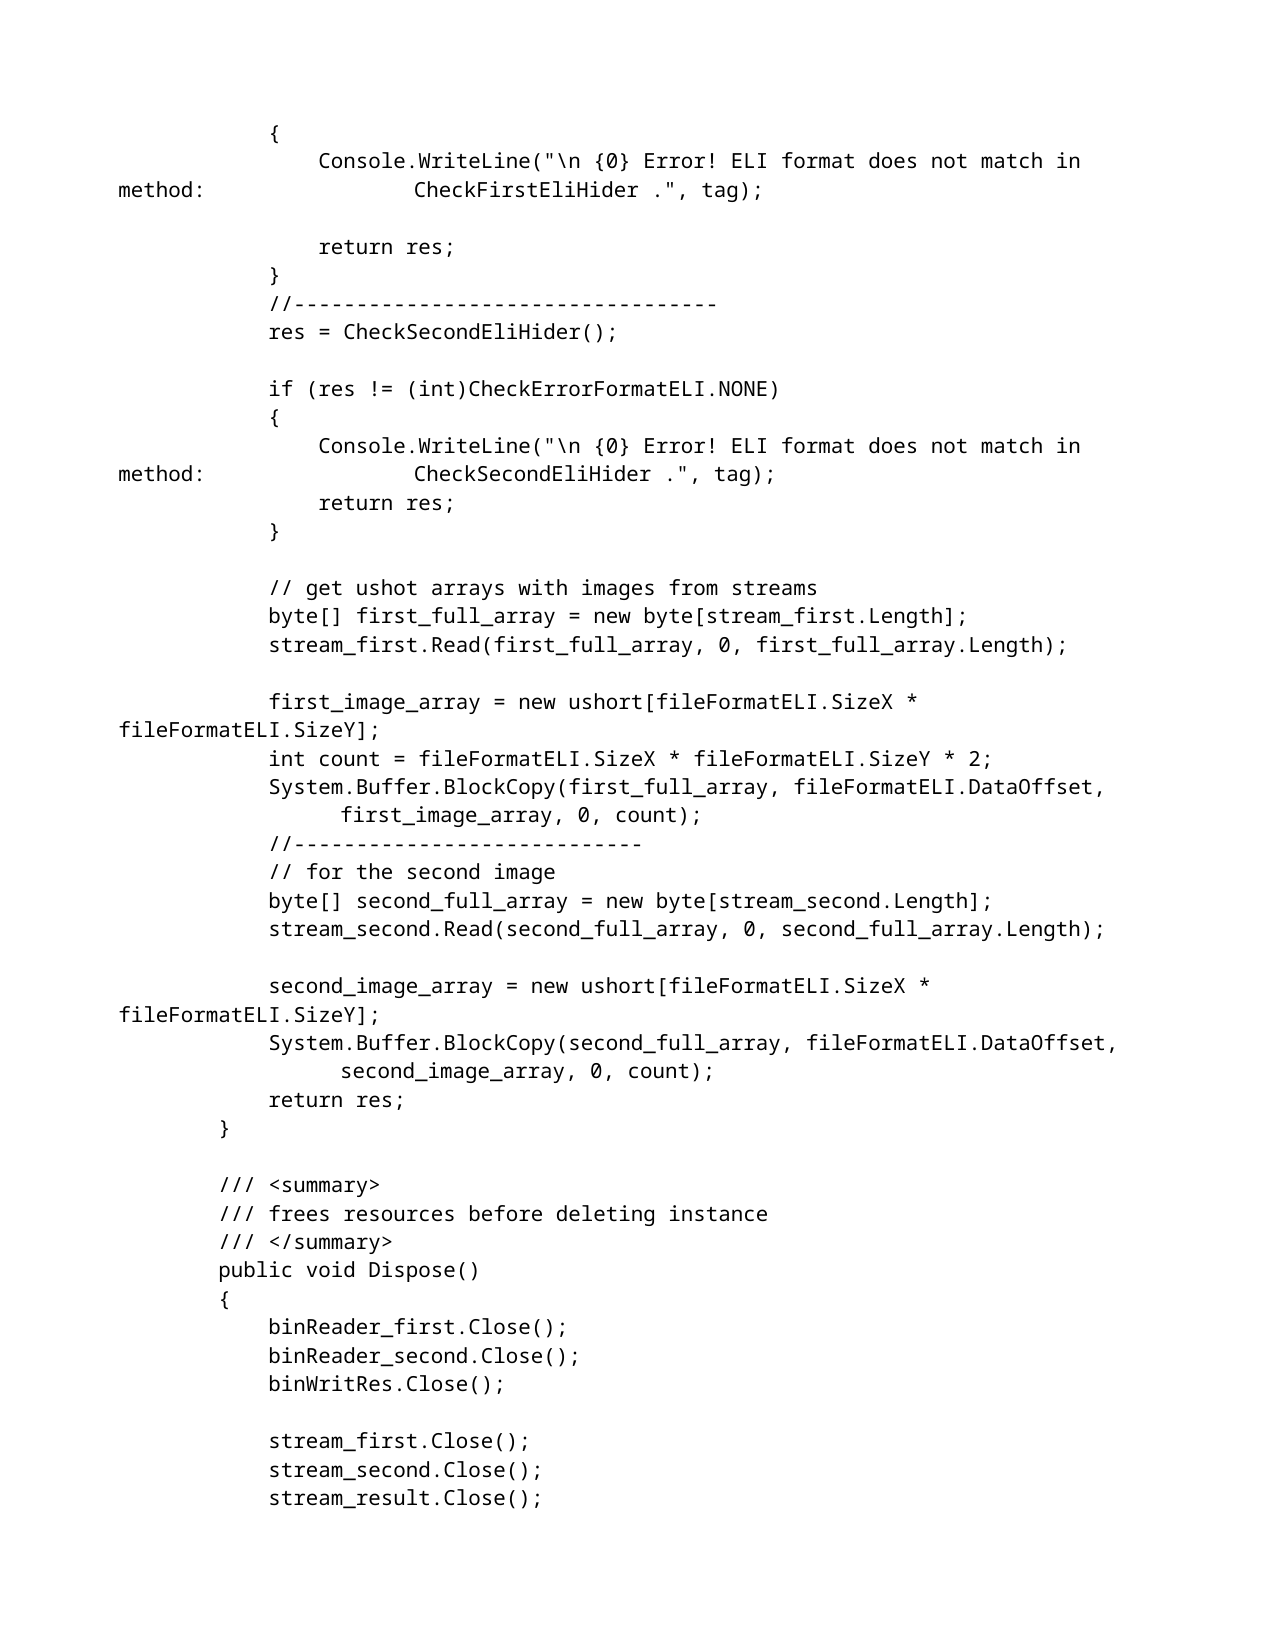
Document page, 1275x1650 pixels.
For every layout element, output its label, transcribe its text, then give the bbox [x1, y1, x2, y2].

text return res; [118, 488, 1157, 516]
text first_image_array = new ushort[fileFormatELI.SizeX * fileFormatELI.SizeY]; [118, 687, 1157, 744]
text // for the second image [118, 857, 1157, 886]
text Console.WriteLine("\n {0} Error! ELI format does not match in method: CheckFirstEliHider .", tag); [118, 147, 1157, 203]
text Console.WriteLine("\n {0} Error! ELI format does not match in method: CheckSecondEliHider .", tag); [118, 431, 1157, 488]
text System.Buffer.BlockCopy(second_full_array, fileFormatELI.DataOffset, second_image_array, 0, count); [118, 1028, 1157, 1085]
text binReader_first.Close(); [118, 1312, 1157, 1341]
text { [118, 1284, 1157, 1312]
text } [118, 516, 1157, 545]
text } [118, 1113, 1157, 1142]
text binReader_second.Close(); [118, 1341, 1157, 1369]
text { [118, 118, 1157, 147]
text return res; [118, 232, 1157, 260]
text //---------------------------------- [118, 289, 1157, 317]
text byte[] first_full_array = new byte[stream_first.Length]; [118, 602, 1157, 630]
text stream_first.Close(); [118, 1426, 1157, 1455]
text stream_second.Close(); [118, 1455, 1157, 1483]
text /// </summary> [118, 1227, 1157, 1256]
text } [118, 260, 1157, 289]
text System.Buffer.BlockCopy(first_full_array, fileFormatELI.DataOffset, first_image_array, 0, count); [118, 772, 1157, 829]
text public void Dispose() [118, 1256, 1157, 1284]
text byte[] second_full_array = new byte[stream_second.Length]; [118, 886, 1157, 914]
text if (res != (int)CheckErrorFormatELI.NONE) [118, 374, 1157, 402]
text second_image_array = new ushort[fileFormatELI.SizeX * fileFormatELI.SizeY]; [118, 971, 1157, 1028]
text //---------------------------- [118, 829, 1157, 857]
text stream_result.Close(); [118, 1483, 1157, 1512]
text stream_second.Read(second_full_array, 0, second_full_array.Length); [118, 914, 1157, 943]
text /// frees resources before deleting instance [118, 1199, 1157, 1227]
text int count = fileFormatELI.SizeX * fileFormatELI.SizeY * 2; [118, 744, 1157, 772]
text { [118, 402, 1157, 431]
text /// <summary> [118, 1170, 1157, 1199]
text // get ushot arrays with images from streams [118, 573, 1157, 602]
text binWritRes.Close(); [118, 1369, 1157, 1398]
text return res; [118, 1085, 1157, 1113]
text stream_first.Read(first_full_array, 0, first_full_array.Length); [118, 630, 1157, 658]
text res = CheckSecondEliHider(); [118, 317, 1157, 346]
